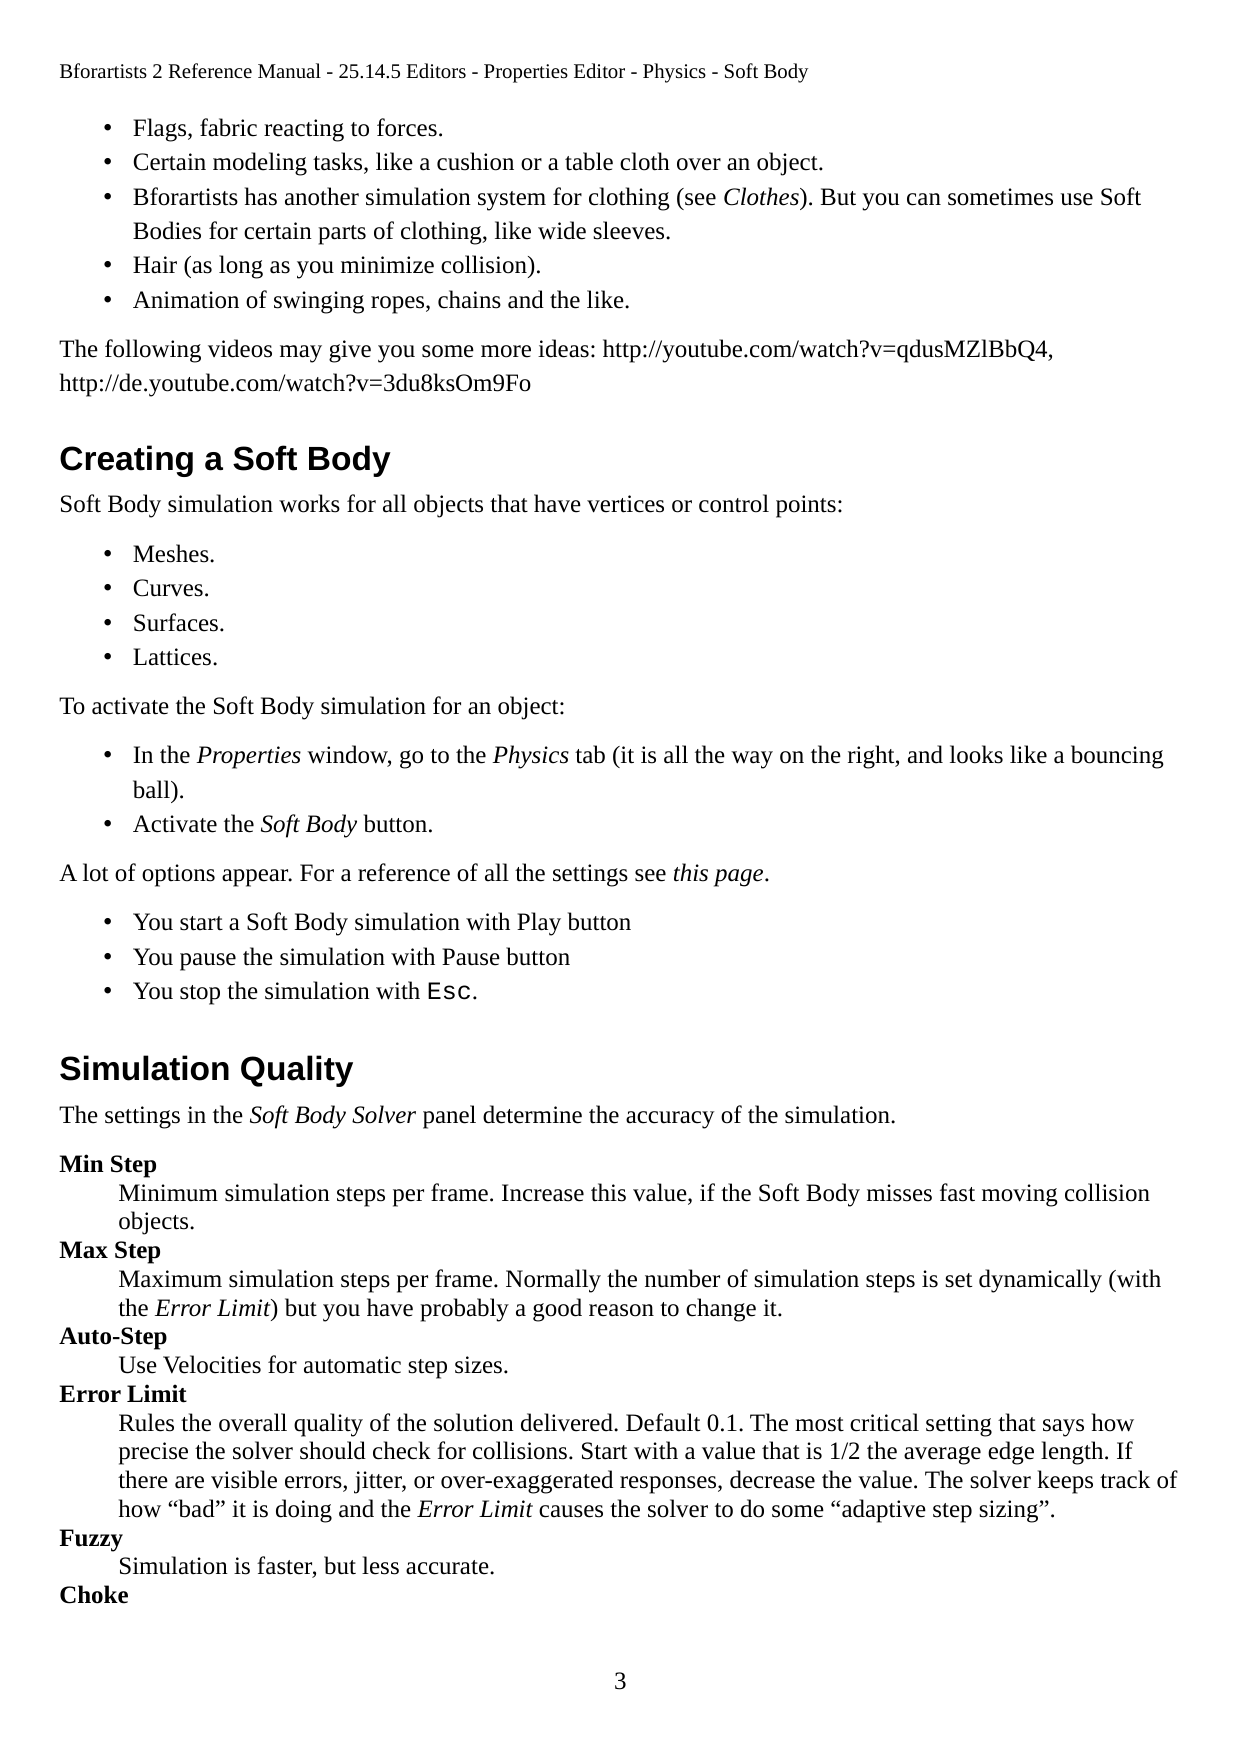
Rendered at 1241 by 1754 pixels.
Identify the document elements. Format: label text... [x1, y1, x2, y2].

list Lattices. [103, 642, 1181, 671]
subtitle Error Limit [59, 1379, 1181, 1408]
text A lot of options appear. For a reference of all the settings see this page. [59, 858, 1181, 887]
list Maximum simulation steps per frame. Normally the number of simulation steps is set dynamically (with the Error Limit) but you have probably a good reason to change it. [118, 1264, 1181, 1321]
list Use Velocities for automatic step sizes. [118, 1350, 1181, 1379]
list Rules the overall quality of the solution delivered. Default 0.1. The most critical setting that says how precise the solver should check for collisions. Start with a value that is 1/2 the average edge length. If there are visible errors, jitter, or over-exaggerated responses, decrease the value. The solver keeps track of how “bad” it is doing and the Error Limit causes the solver to do some “adaptive step sizing”. [118, 1408, 1181, 1523]
list You pause the simulation with Pause button [103, 942, 1181, 971]
text To activate the Soft Body simulation for an object: [59, 691, 1181, 720]
subtitle Auto-Step [59, 1321, 1181, 1350]
list Flags, fabric reacting to forces. [103, 113, 1181, 141]
subtitle Simulation Quality [59, 1049, 1181, 1087]
list Certain modeling tasks, like a cushion or a table cloth over an object. [103, 147, 1181, 176]
list Animation of swinging ropes, chains and the like. [103, 285, 1181, 314]
subtitle Fuzzy [59, 1523, 1181, 1551]
subtitle Max Step [59, 1235, 1181, 1264]
list You start a Soft Body simulation with Play button [103, 907, 1181, 936]
text The settings in the Soft Body Solver panel determine the accuracy of the simulation. [59, 1100, 1181, 1128]
text The following videos may give you some more ideas: http://youtube.com/watch?v=qdusMZlBbQ4, http://de.youtube.com/watch?v=3du8ksOm9Fo [59, 334, 1181, 397]
subtitle Choke [59, 1580, 1181, 1609]
list Minimum simulation steps per frame. Increase this value, if the Soft Body misses fast moving collision objects. [118, 1178, 1181, 1235]
list Activate the Soft Body button. [103, 809, 1181, 838]
text Soft Body simulation works for all objects that have vertices or control points: [59, 489, 1181, 518]
list Simulation is faster, but less accurate. [118, 1551, 1181, 1580]
subtitle Min Step [59, 1149, 1181, 1178]
list In the Properties window, go to the Physics tab (it is all the way on the right, and looks like a bouncing ball). [103, 740, 1181, 803]
list Surfaces. [103, 608, 1181, 636]
list Meshes. [103, 539, 1181, 567]
list Hair (as long as you minimize collision). [103, 251, 1181, 279]
subtitle Creating a Soft Body [59, 438, 1181, 477]
list You stop the simulation with Esc. [103, 976, 1181, 1007]
list Bforartists has another simulation system for clothing (see Clothes). But you can sometimes use Soft Bodies for certain parts of clothing, like wide sleeves. [103, 182, 1181, 245]
list Curves. [103, 573, 1181, 602]
